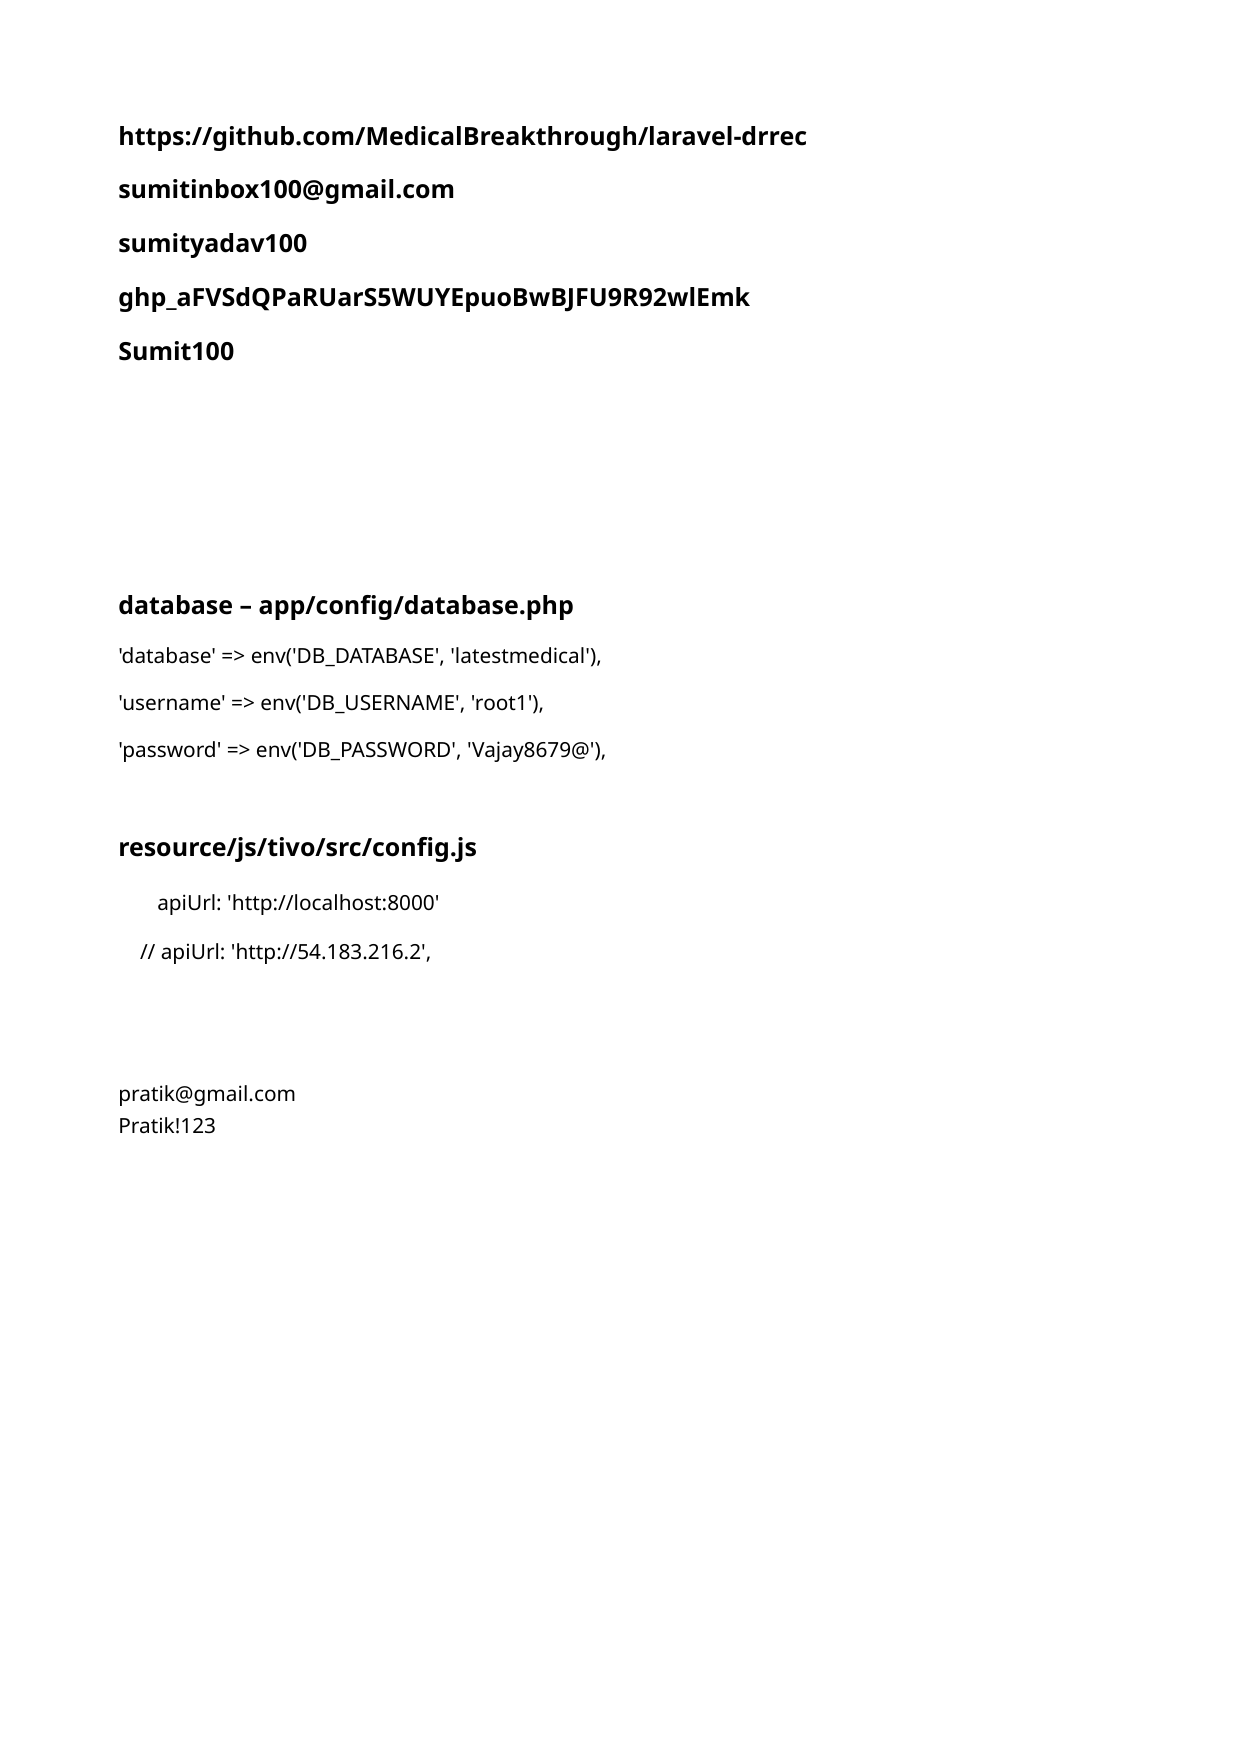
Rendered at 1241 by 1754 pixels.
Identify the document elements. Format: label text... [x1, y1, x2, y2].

text 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 [118, 279, 1122, 313]
text sumityadav100 [118, 226, 1122, 260]
text sumitinbox100@gmail.com [118, 172, 1122, 206]
text 'password' => env('DB_PASSWORD', 'Vajay8679@'), [118, 735, 1122, 764]
text database – app/config/database.php [118, 548, 1122, 621]
text 'database' => env('DB_DATABASE', 'latestmedical'), [118, 641, 1122, 669]
text https://github.com/MedicalBreakthrough/laravel-drrec [118, 118, 1122, 152]
text apiUrl: 'http://localhost:8000' [118, 883, 1122, 918]
text Sumit100 [118, 333, 1122, 367]
text pratik@gmail.com Pratik!123 [118, 1079, 1122, 1140]
text // apiUrl: 'http://54.183.216.2', [118, 937, 1122, 966]
text 'username' => env('DB_USERNAME', 'root1'), [118, 688, 1122, 717]
text resource/js/tivo/src/config.js [118, 830, 1122, 864]
